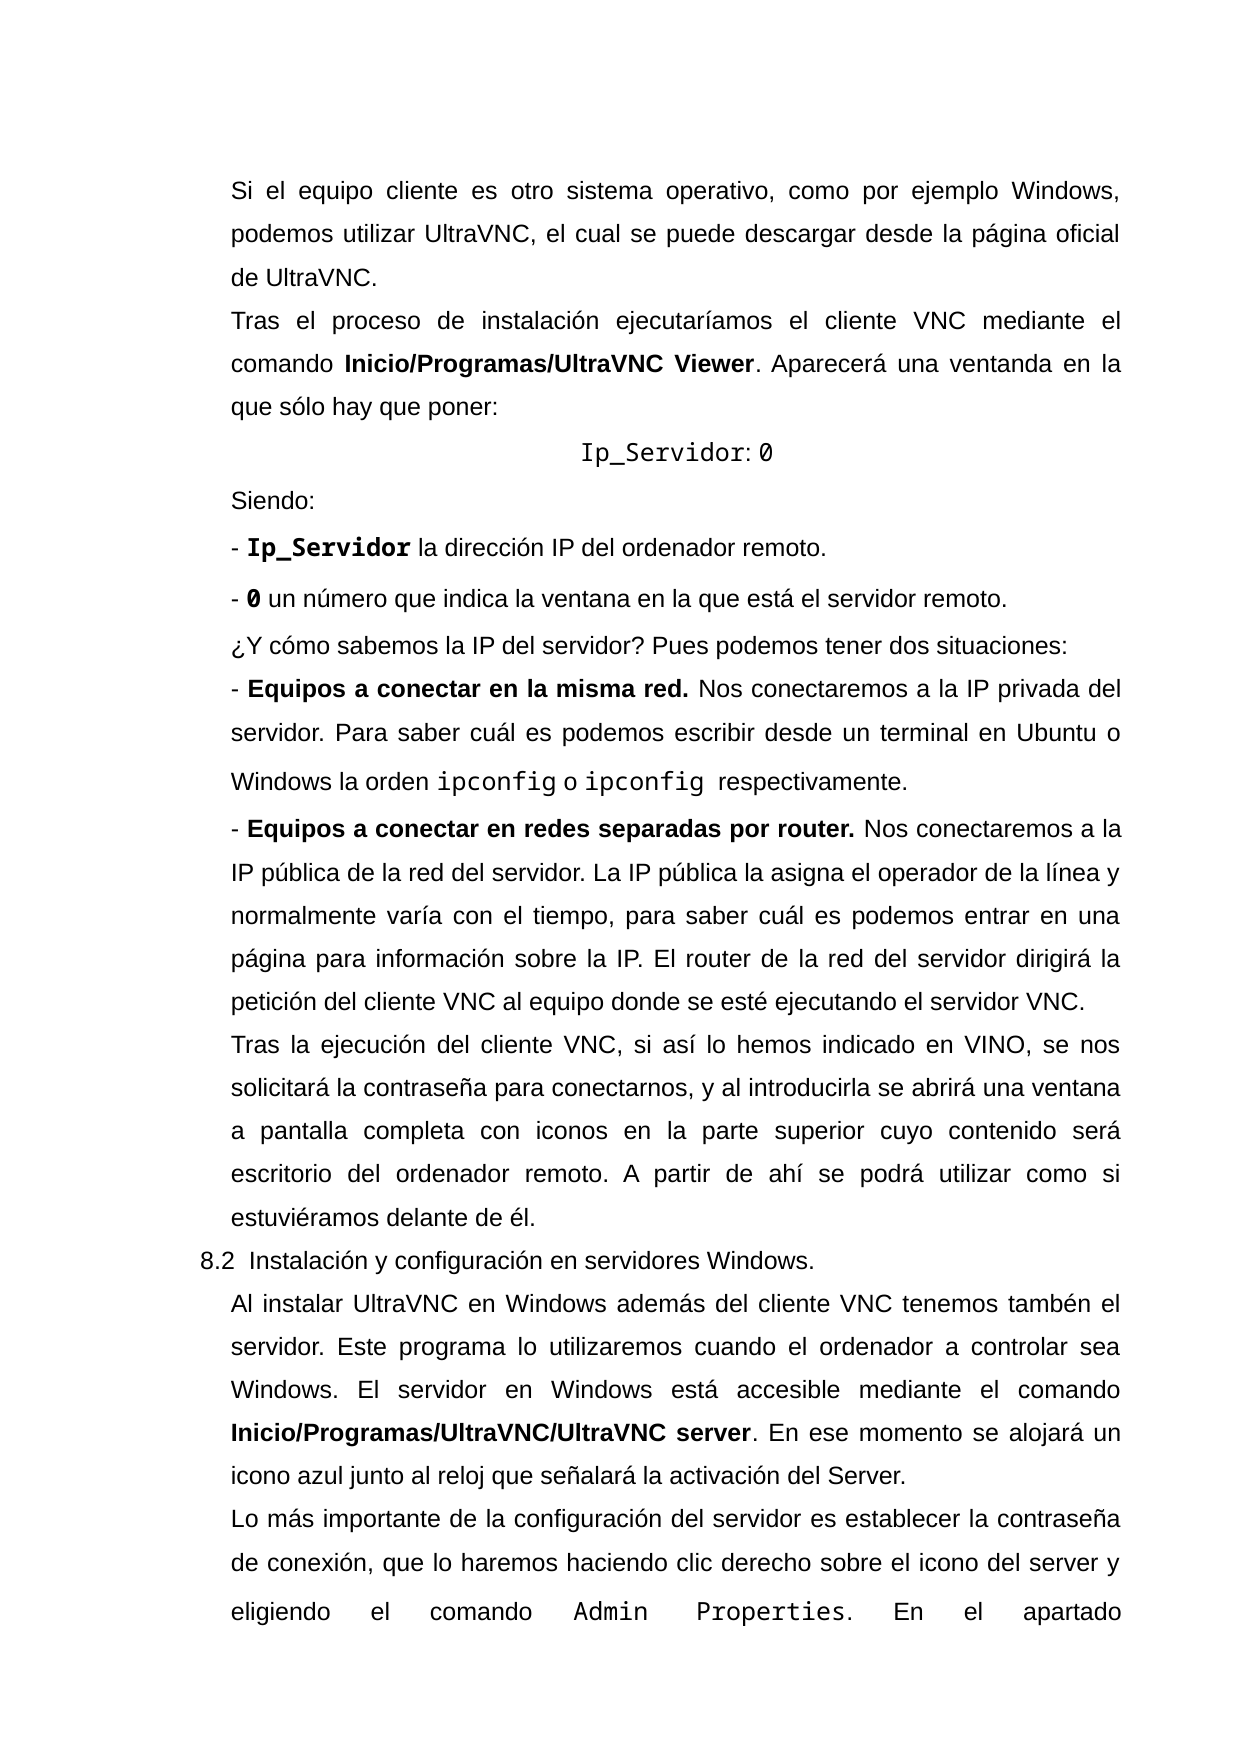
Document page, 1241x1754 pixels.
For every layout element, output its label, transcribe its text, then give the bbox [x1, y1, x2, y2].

list Tras el proceso de instalación ejecutaríamos el cliente VNC mediante el comando Inicio/Programas/UltraVNC Viewer. Aparecerá una ventanda en la que sólo hay que poner: [193, 306, 1122, 421]
list Tras la ejecución del cliente VNC, si así lo hemos indicado en VINO, se nos solicitará la contraseña para conectarnos, y al introducirla se abrirá una ventana a pantalla completa con iconos en la parte superior cuyo contenido será escritorio del ordenador remoto. A partir de ahí se podrá utilizar como si estuviéramos delante de él. [193, 1030, 1122, 1231]
list - Ip_Servidor la dirección IP del ordenador remoto. [193, 529, 1122, 563]
list Instalación y configuración en servidores Windows. [193, 1246, 1122, 1274]
list - Equipos a conectar en redes separadas por router. Nos conectaremos a la IP pública de la red del servidor. La IP pública la asigna el operador de la línea y normalmente varía con el tiempo, para saber cuál es podemos entrar en una página para información sobre la IP. El router de la red del servidor dirigirá la petición del cliente VNC al equipo donde se esté ejecutando el servidor VNC. [193, 814, 1122, 1016]
list Ip_Servidor: 0 [193, 435, 1122, 469]
list - 0 un número que indica la ventana en la que está el servidor remoto. [193, 580, 1122, 614]
list Si el equipo cliente es otro sistema operativo, como por ejemplo Windows, podemos utilizar UltraVNC, el cual se puede descargar desde la página oficial de UltraVNC. [193, 176, 1122, 291]
list Al instalar UltraVNC en Windows además del cliente VNC tenemos tambén el servidor. Este programa lo utilizaremos cuando el ordenador a controlar sea Windows. El servidor en Windows está accesible mediante el comando Inicio/Programas/UltraVNC/UltraVNC server. En ese momento se alojará un icono azul junto al reloj que señalará la activación del Server. [193, 1289, 1122, 1490]
list Lo más importante de la configuración del servidor es establecer la contraseña de conexión, que lo haremos haciendo clic derecho sobre el icono del server y eligiendo el comando Admin Properties. En el apartado [193, 1504, 1122, 1627]
list Siendo: [193, 486, 1122, 515]
list ¿Y cómo sabemos la IP del servidor? Pues podemos tener dos situaciones: [193, 631, 1122, 660]
list - Equipos a conectar en la misma red. Nos conectaremos a la IP privada del servidor. Para saber cuál es podemos escribir desde un terminal en Ubuntu o Windows la orden ipconfig o ipconfig respectivamente. [193, 674, 1122, 797]
